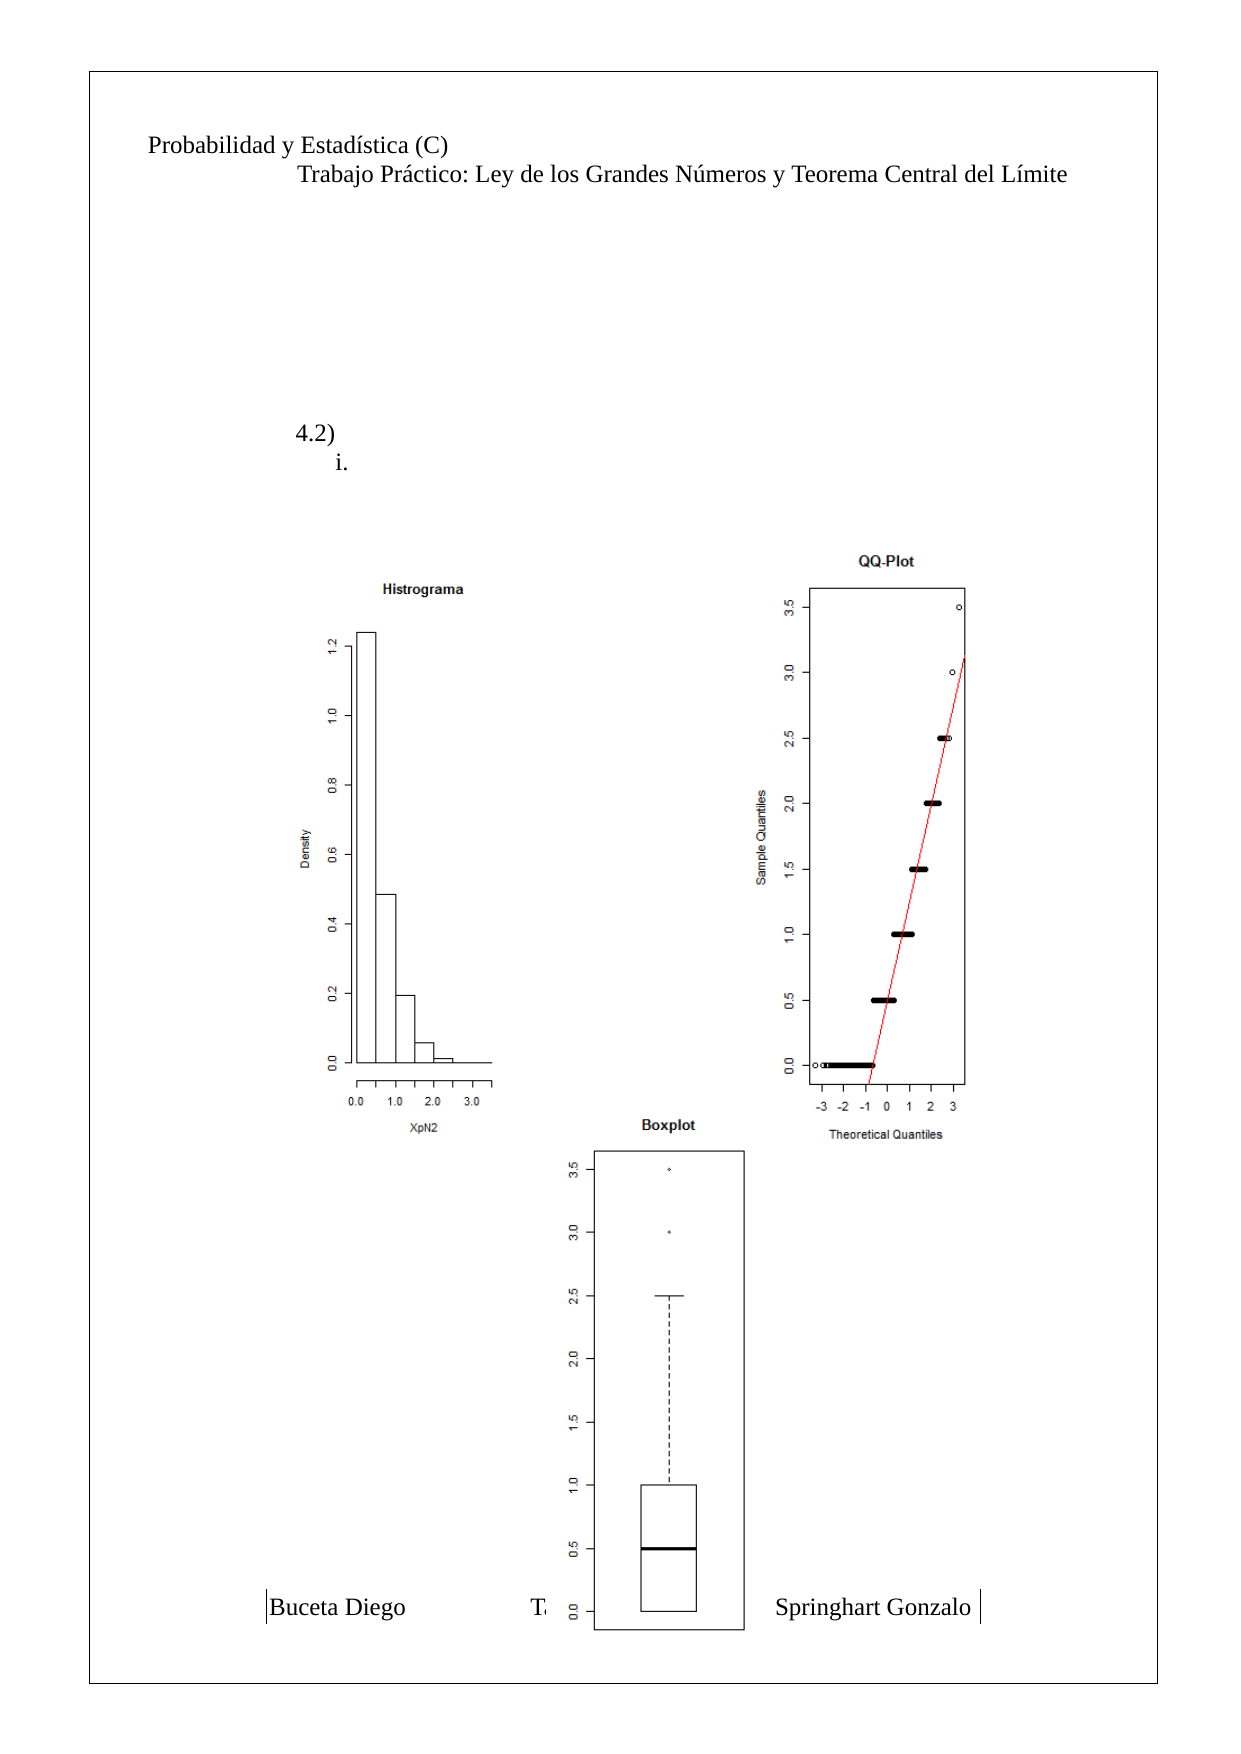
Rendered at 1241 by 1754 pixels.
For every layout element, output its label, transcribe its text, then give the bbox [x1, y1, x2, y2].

text 4.2) [148, 418, 1098, 447]
picture [546, 543, 998, 1639]
picture [291, 573, 526, 1137]
